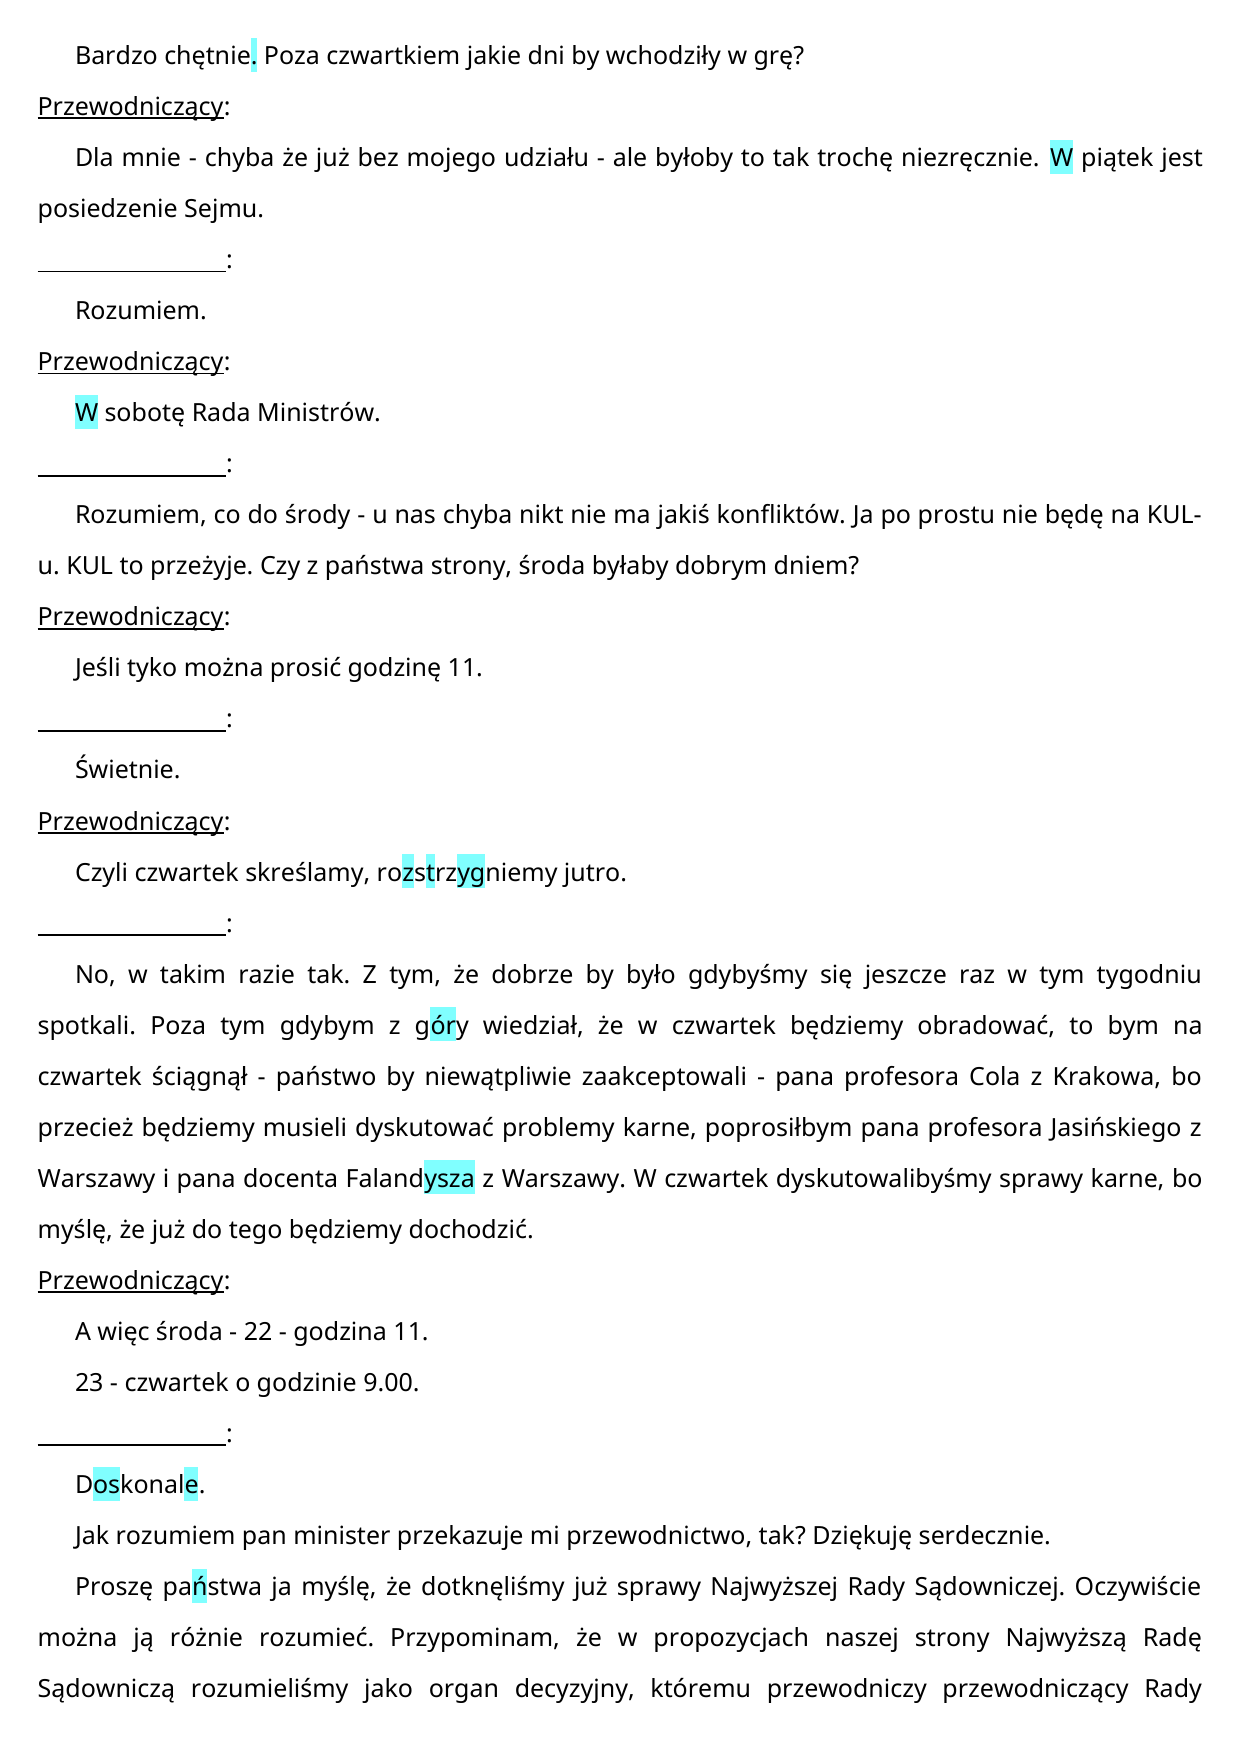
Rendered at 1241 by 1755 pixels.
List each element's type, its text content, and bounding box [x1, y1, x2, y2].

text Czyli czwartek skreślamy, rozstrzygniemy jutro. [37, 854, 1203, 888]
text Bardzo chętnie. Poza czwartkiem jakie dni by wchodziły w grę? [37, 37, 1203, 72]
text Proszę państwa ja myślę, że dotknęliśmy już sprawy Najwyższej Rady Sądowniczej. Oczywiście można ją różnie rozumieć. Przypominam, że w propozycjach naszej strony Najwyższą Radę Sądowniczą rozumieliśmy jako organ decyzyjny, któremu przewodniczy przewodniczący Rady [37, 1569, 1203, 1705]
text Przewodniczący: [37, 803, 1203, 837]
text Przewodniczący: [37, 88, 1203, 123]
text 23 - czwartek o godzinie 9.00. [37, 1364, 1203, 1399]
text Rozumiem. [37, 293, 1203, 327]
text : [37, 905, 1203, 939]
text A więc środa - 22 - godzina 11. [37, 1313, 1203, 1348]
text Rozumiem, co do środy - u nas chyba nikt nie ma jakiś konfliktów. Ja po prostu nie będę na KUL-u. KUL to przeżyje. Czy z państwa strony, środa byłaby dobrym dniem? [37, 497, 1203, 582]
text : [37, 242, 1203, 276]
text : [37, 446, 1203, 480]
text Przewodniczący: [37, 344, 1203, 378]
text Dla mnie - chyba że już bez mojego udziału - ale byłoby to tak trochę niezręcznie. W piątek jest posiedzenie Sejmu. [37, 139, 1203, 225]
text W sobotę Rada Ministrów. [37, 395, 1203, 429]
text Świetnie. [37, 752, 1203, 786]
text Doskonale. [37, 1467, 1203, 1501]
text Przewodniczący: [37, 599, 1203, 633]
text Jeśli tyko można prosić godzinę 11. [37, 650, 1203, 684]
text : [37, 1416, 1203, 1450]
text Jak rozumiem pan minister przekazuje mi przewodnictwo, tak? Dziękuję serdecznie. [37, 1518, 1203, 1552]
text : [37, 701, 1203, 735]
text No, w takim razie tak. Z tym, że dobrze by było gdybyśmy się jeszcze raz w tym tygodniu spotkali. Poza tym gdybym z góry wiedział, że w czwartek będziemy obradować, to bym na czwartek ściągnął - państwo by niewątpliwie zaakceptowali - pana profesora Cola z Krakowa, bo przecież będziemy musieli dyskutować problemy karne, poprosiłbym pana profesora Jasińskiego z Warszawy i pana docenta Falandysza z Warszawy. W czwartek dyskutowalibyśmy sprawy karne, bo myślę, że już do tego będziemy dochodzić. [37, 956, 1203, 1246]
text Przewodniczący: [37, 1262, 1203, 1297]
